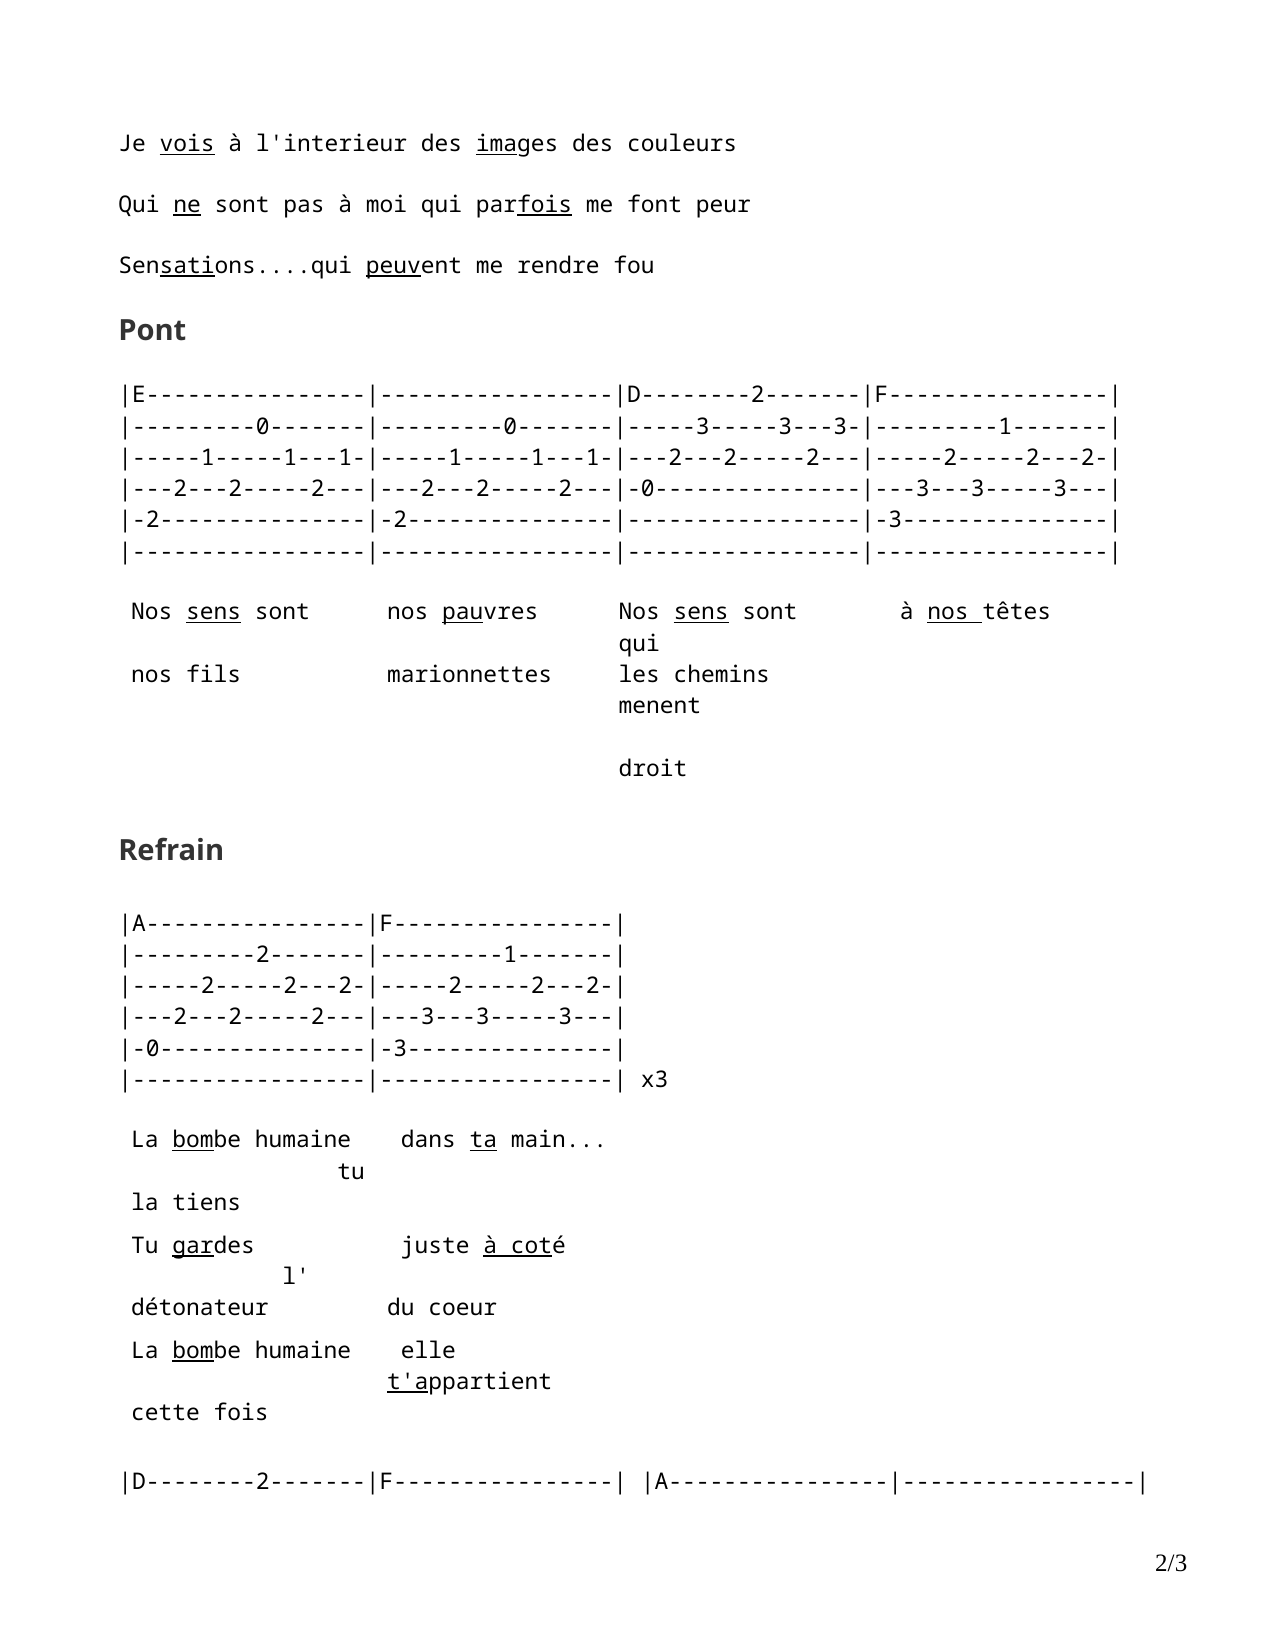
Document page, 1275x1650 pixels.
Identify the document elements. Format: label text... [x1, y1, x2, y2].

table_cell La bombe humaine cette fois [125, 1328, 381, 1433]
text Sensations....qui peuvent me rendre fou [118, 248, 1187, 280]
text |-----2-----2---2-|-----2-----2---2-| [118, 969, 1187, 1000]
table_cell [637, 1328, 893, 1433]
table_cell [893, 1328, 1149, 1433]
text |-0---------------|-3---------------| |-----------------|-----------------| x3 [118, 1032, 1187, 1094]
text Qui ne sont pas à moi qui parfois me font peur [118, 188, 1187, 219]
table_cell Tu gardes l' détonateur [125, 1223, 381, 1328]
subtitle Pont [118, 309, 1187, 349]
text |E----------------|-----------------|D--------2-------|F----------------| [118, 378, 1187, 410]
text |-----1-----1---1-|-----1-----1---1-|---2---2-----2---|-----2-----2---2-| [118, 441, 1187, 472]
text |A----------------|F----------------| [118, 907, 1187, 938]
table_header La bombe humaine tu la tiens [125, 1118, 381, 1223]
text |---2---2-----2---|---2---2-----2---|-0---------------|---3---3-----3---| [118, 472, 1187, 503]
text |---2---2-----2---|---3---3-----3---| [118, 1000, 1187, 1032]
table_cell [637, 1223, 893, 1328]
text Refrain [118, 829, 1187, 869]
table_header Nos sens sont nos fils [125, 590, 381, 788]
table_header à nos têtes [894, 590, 1149, 788]
table_cell [893, 1223, 1149, 1328]
text |---------2-------|---------1-------| [118, 938, 1187, 969]
table_cell elle t'appartient [381, 1328, 637, 1433]
text Je vois à l'interieur des images des couleurs [118, 96, 1187, 158]
text |D--------2-------|F----------------| |A----------------|-----------------| [118, 1433, 1187, 1496]
table_header [893, 1118, 1149, 1223]
text |-2---------------|-2---------------|-----------------|-3---------------| |-----------------|-----------------|-----------------|-----------------| [118, 503, 1187, 566]
table_cell juste à coté du coeur [381, 1223, 637, 1328]
table_header [637, 1118, 893, 1223]
text |---------0-------|---------0-------|-----3-----3---3-|---------1-------| [118, 410, 1187, 441]
table_header dans ta main... [381, 1118, 637, 1223]
table_header Nos sens sont qui les chemins menent droit [613, 590, 894, 788]
table_header nos pauvres marionnettes [381, 590, 612, 788]
